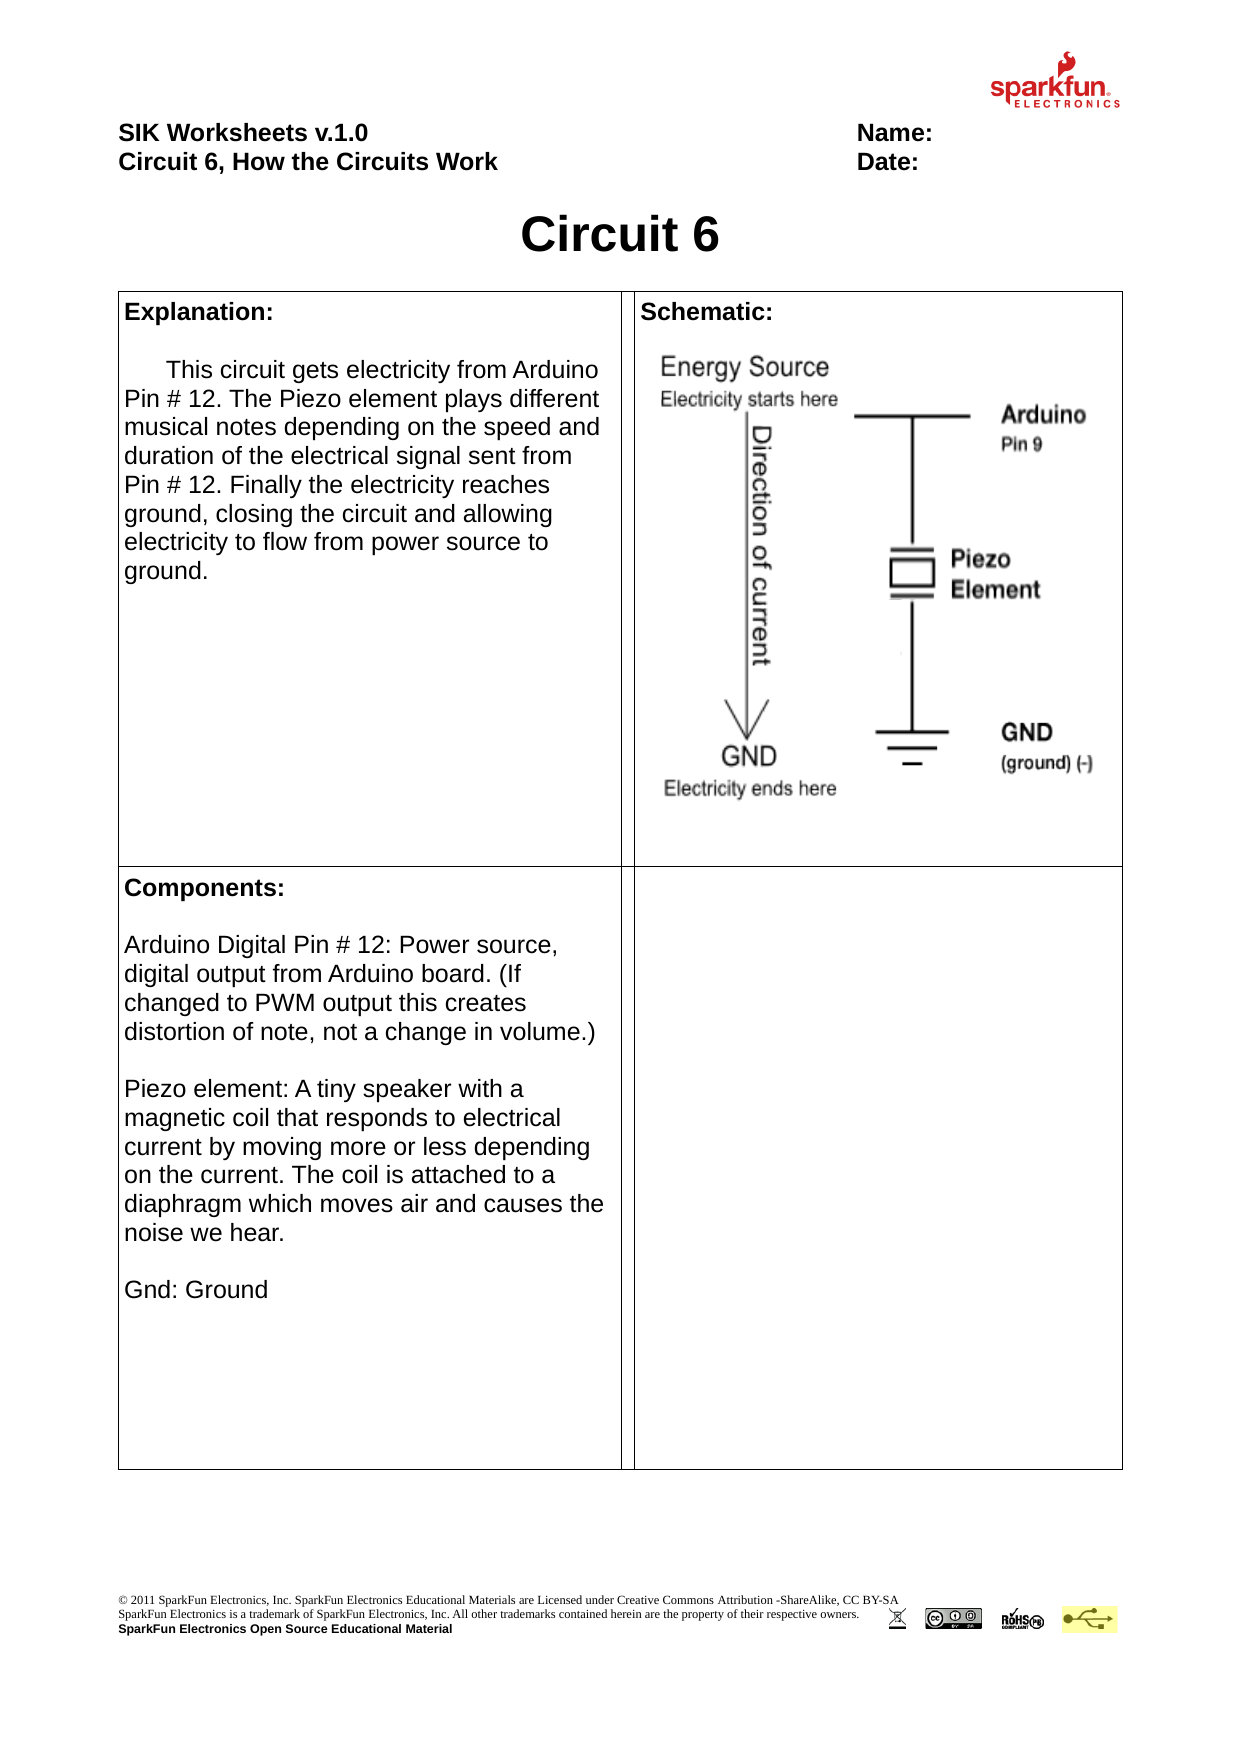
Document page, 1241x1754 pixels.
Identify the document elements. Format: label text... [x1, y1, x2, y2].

table_header [622, 292, 634, 866]
picture [641, 348, 1114, 832]
table_cell [635, 867, 1122, 1468]
text Circuit 6, How the Circuits Work Date: [118, 147, 1122, 176]
text SIK Worksheets v.1.0 Name: [118, 118, 1122, 147]
table_cell Components: Arduino Digital Pin # 12: Power source, digital output from Arduino board. (If changed to PWM output this creates distortion of note, not a change in volume.) Piezo element: A tiny speaker with a magnetic coil that responds to electrical current by moving more or less depending on the current. The coil is attached to a diaphragm which moves air and causes the noise we hear. Gnd: Ground [119, 867, 621, 1468]
picture [968, 35, 1141, 122]
table_header Schematic: [635, 292, 1122, 866]
text Circuit 6 [118, 204, 1122, 262]
picture [883, 1606, 1118, 1633]
table_cell [622, 867, 634, 1468]
table_header Explanation: This circuit gets electricity from Arduino Pin # 12. The Piezo element plays different musical notes depending on the speed and duration of the electrical signal sent from Pin # 12. Finally the electricity reaches ground, closing the circuit and allowing electricity to flow from power source to ground. [119, 292, 621, 866]
